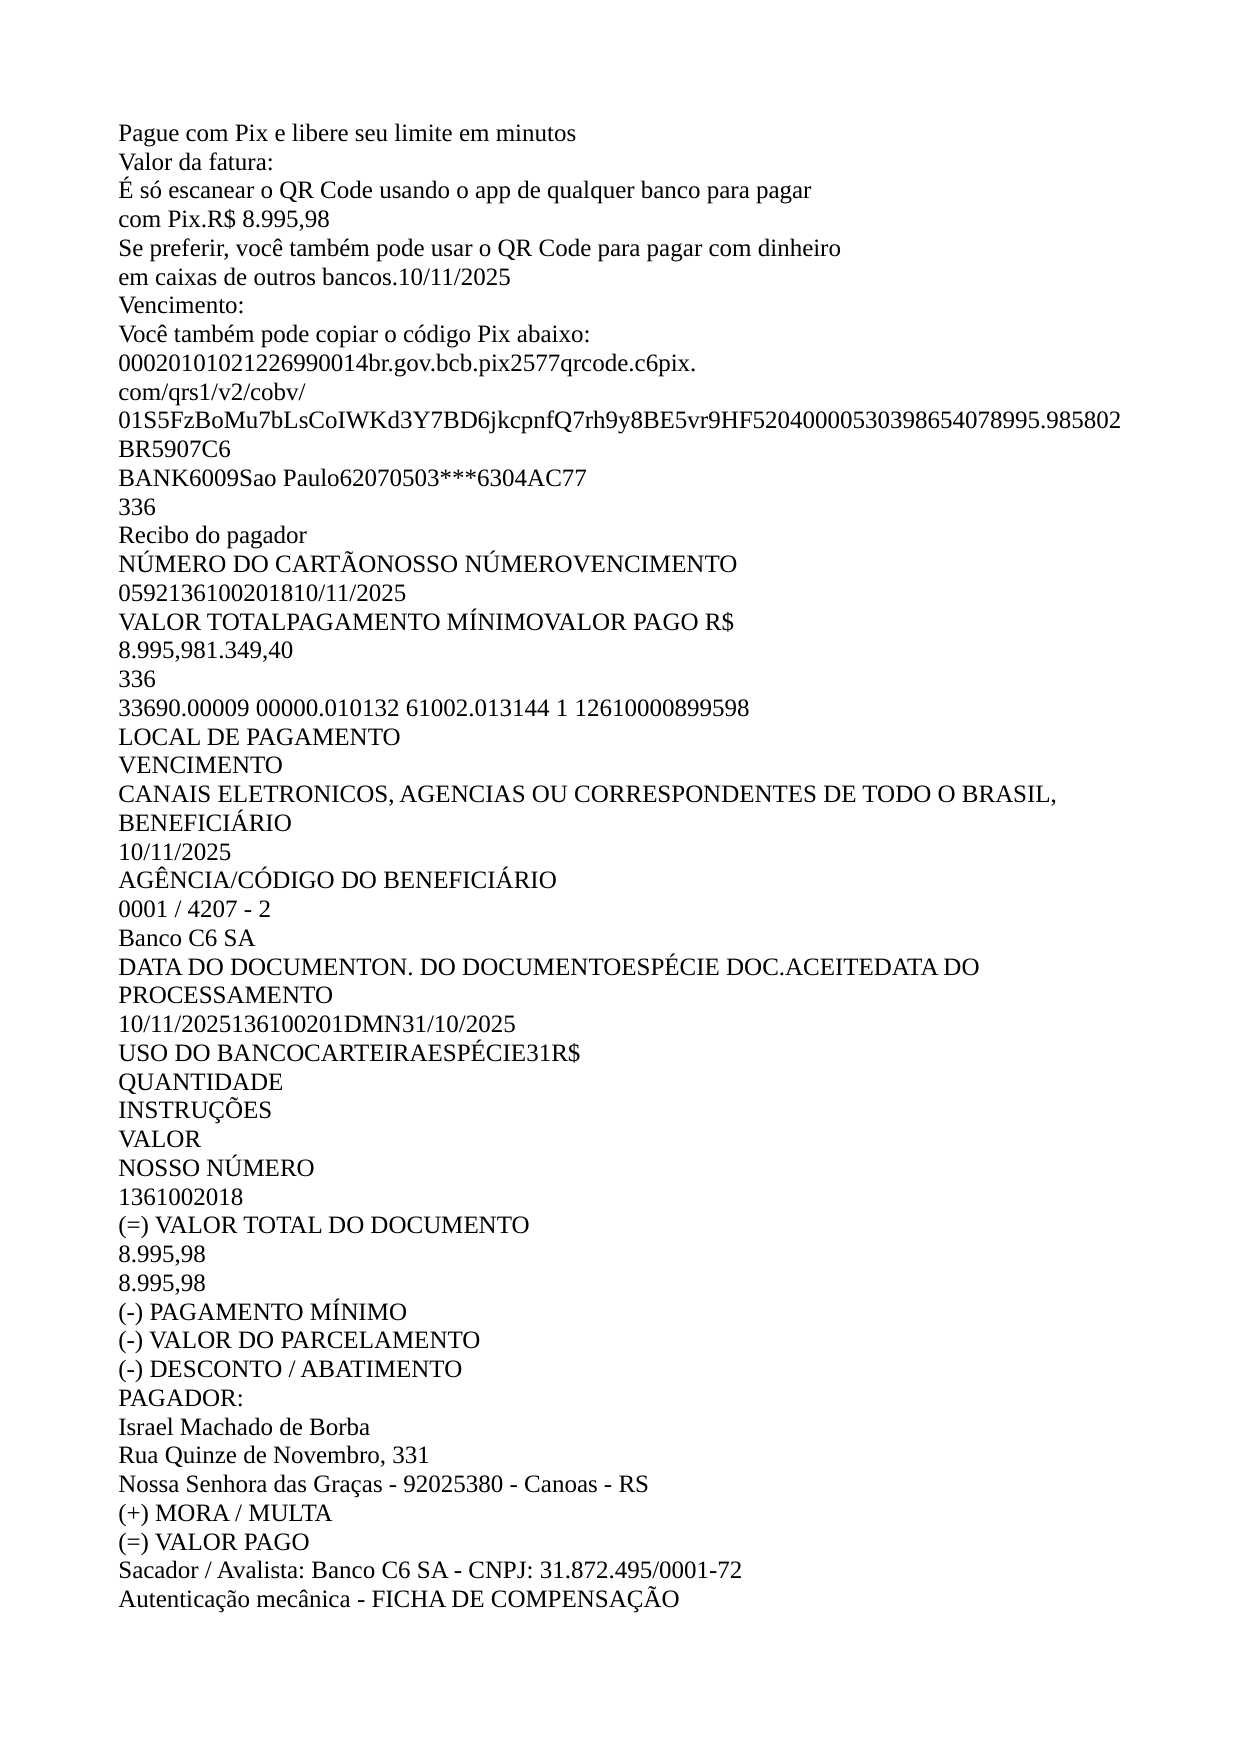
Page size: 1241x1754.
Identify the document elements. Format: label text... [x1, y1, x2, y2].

text 336 [118, 492, 1122, 521]
text em caixas de outros bancos.10/11/2025 [118, 262, 1122, 291]
text CANAIS ELETRONICOS, AGENCIAS OU CORRESPONDENTES DE TODO O BRASIL, [118, 779, 1122, 808]
text PAGADOR: [118, 1383, 1122, 1412]
text 10/11/2025136100201DMN31/10/2025 [118, 1009, 1122, 1038]
text Rua Quinze de Novembro, 331 [118, 1441, 1122, 1469]
text BENEFICIÁRIO [118, 808, 1122, 837]
text NOSSO NÚMERO [118, 1153, 1122, 1182]
text USO DO BANCOCARTEIRAESPÉCIE31R$ [118, 1038, 1122, 1067]
text Vencimento: [118, 291, 1122, 319]
text Sacador / Avalista: Banco C6 SA - CNPJ: 31.872.495/0001-72 [118, 1556, 1122, 1584]
text É só escanear o QR Code usando o app de qualquer banco para pagar [118, 176, 1122, 204]
text (=) VALOR TOTAL DO DOCUMENTO [118, 1211, 1122, 1239]
text com Pix.R$ 8.995,98 [118, 204, 1122, 233]
text AGÊNCIA/CÓDIGO DO BENEFICIÁRIO [118, 866, 1122, 894]
text Israel Machado de Borba [118, 1412, 1122, 1441]
text Banco C6 SA [118, 923, 1122, 952]
text Pague com Pix e libere seu limite em minutos [118, 118, 1122, 147]
text 0592136100201810/11/2025 [118, 578, 1122, 607]
text Nossa Senhora das Graças - 92025380 - Canoas - RS [118, 1469, 1122, 1498]
text 336 [118, 664, 1122, 693]
text 1361002018 [118, 1182, 1122, 1211]
text NÚMERO DO CARTÃONOSSO NÚMEROVENCIMENTO [118, 549, 1122, 578]
text 8.995,98 [118, 1268, 1122, 1297]
text com/qrs1/v2/cobv/01S5FzBoMu7bLsCoIWKd3Y7BD6jkcpnfQ7rh9y8BE5vr9HF52040000530398654078995.985802BR5907C6 [118, 377, 1122, 463]
text INSTRUÇÕES [118, 1096, 1122, 1124]
text Recibo do pagador [118, 521, 1122, 549]
text BANK6009Sao Paulo62070503***6304AC77 [118, 463, 1122, 492]
text (+) MORA / MULTA [118, 1498, 1122, 1527]
text LOCAL DE PAGAMENTO [118, 722, 1122, 751]
text 10/11/2025 [118, 837, 1122, 866]
text (=) VALOR PAGO [118, 1527, 1122, 1556]
text 8.995,98 [118, 1239, 1122, 1268]
text DATA DO DOCUMENTON. DO DOCUMENTOESPÉCIE DOC.ACEITEDATA DO PROCESSAMENTO [118, 952, 1122, 1009]
text VENCIMENTO [118, 751, 1122, 779]
text VALOR TOTALPAGAMENTO MÍNIMOVALOR PAGO R$ [118, 607, 1122, 636]
text Valor da fatura: [118, 147, 1122, 176]
text 0001 / 4207 - 2 [118, 894, 1122, 923]
text Você também pode copiar o código Pix abaixo: [118, 319, 1122, 348]
text (-) VALOR DO PARCELAMENTO [118, 1326, 1122, 1354]
text (-) DESCONTO / ABATIMENTO [118, 1354, 1122, 1383]
text 00020101021226990014br.gov.bcb.pix2577qrcode.c6pix. [118, 348, 1122, 377]
text QUANTIDADE [118, 1067, 1122, 1096]
text 33690.00009 00000.010132 61002.013144 1 12610000899598 [118, 693, 1122, 722]
text Se preferir, você também pode usar o QR Code para pagar com dinheiro [118, 233, 1122, 262]
text 8.995,981.349,40 [118, 636, 1122, 664]
text (-) PAGAMENTO MÍNIMO [118, 1297, 1122, 1326]
text Autenticação mecânica - FICHA DE COMPENSAÇÃO [118, 1584, 1122, 1613]
text VALOR [118, 1124, 1122, 1153]
